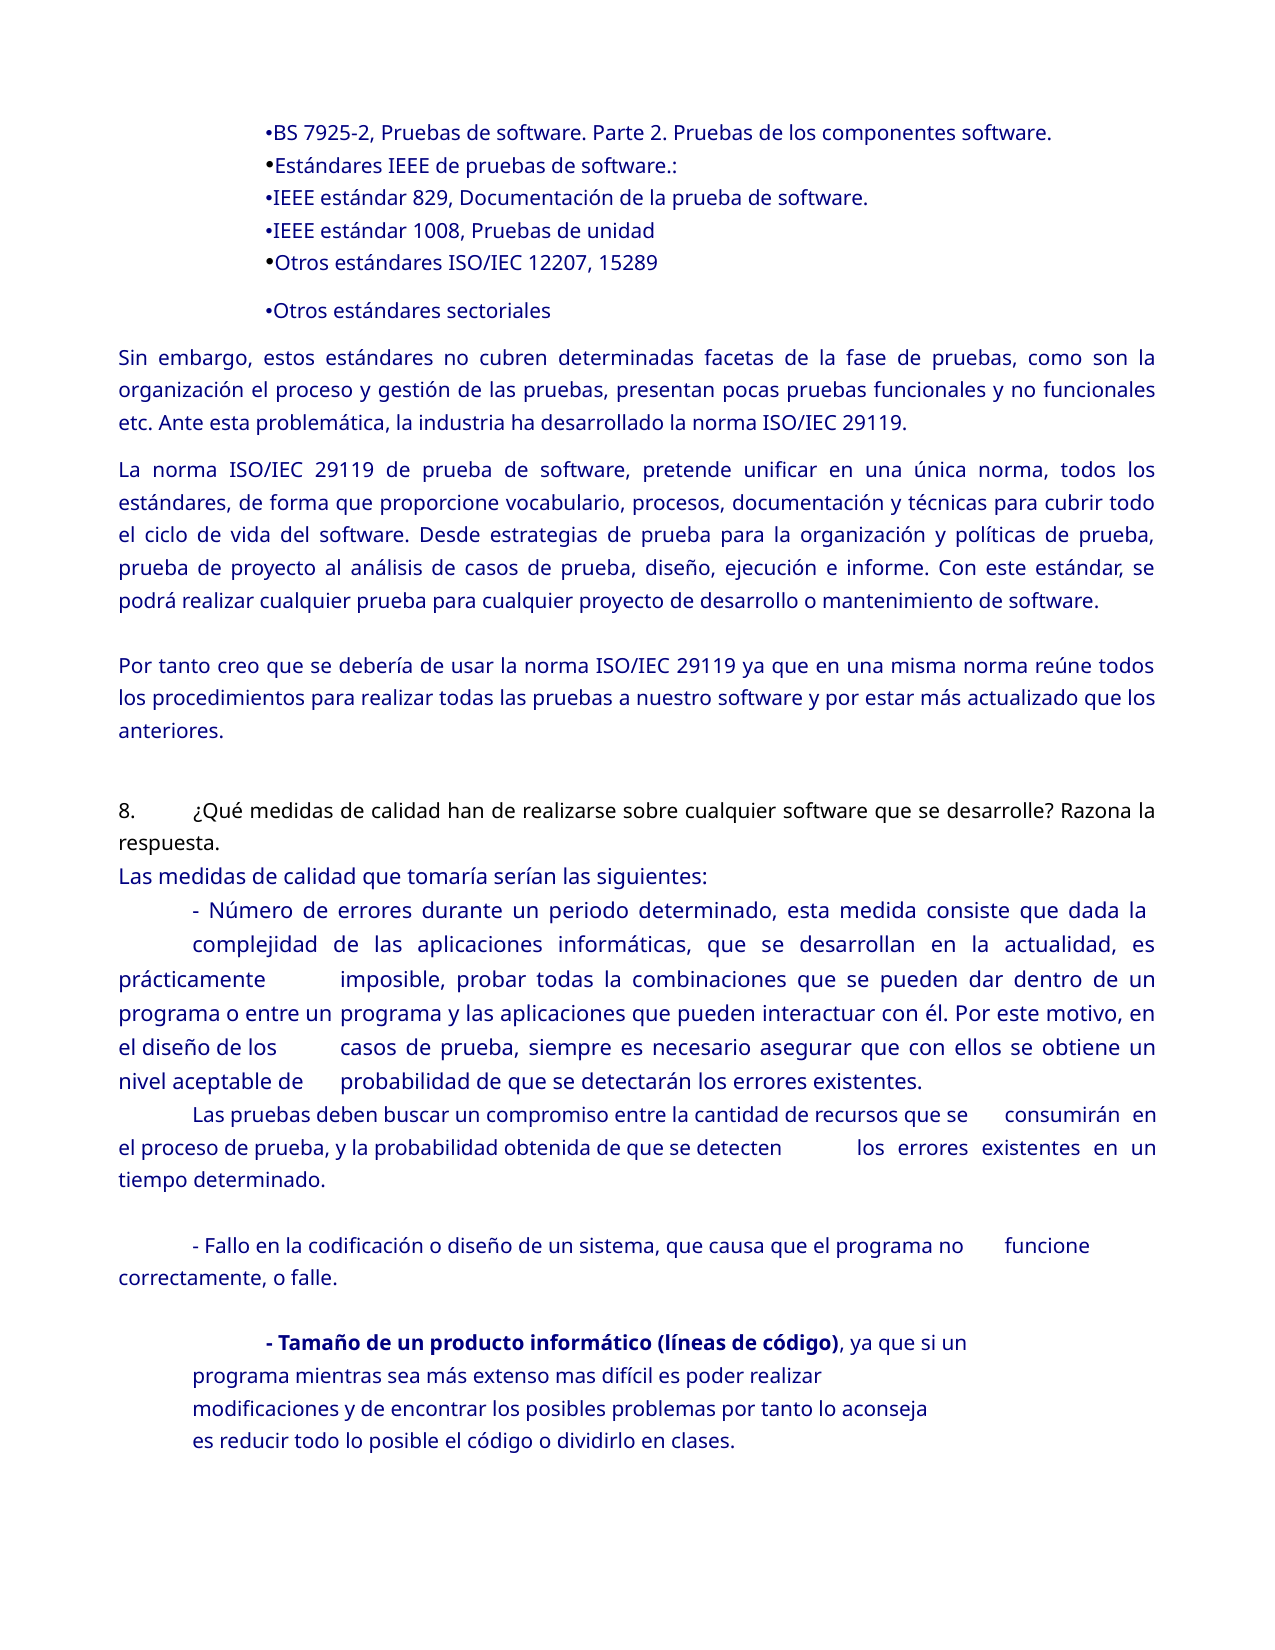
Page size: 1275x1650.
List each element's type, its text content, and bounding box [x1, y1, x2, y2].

list Las medidas de calidad que tomaría serían las siguientes: [118, 861, 1157, 891]
list Otros estándares sectoriales [118, 296, 1157, 324]
list ¿Qué medidas de calidad han de realizarse sobre cualquier software que se desarrolle? Razona la respuesta. [118, 796, 1157, 857]
list IEEE estándar 1008, Pruebas de unidad [118, 216, 1157, 244]
list BS 7925-2, Pruebas de software. Parte 2. Pruebas de los componentes software. [118, 118, 1157, 147]
list IEEE estándar 829, Documentación de la prueba de software. [118, 183, 1157, 212]
text - Tamaño de un producto informático (líneas de código), ya que si un programa mientras sea más extenso mas difícil es poder realizar modificaciones y de encontrar los posibles problemas por tanto lo aconseja es reducir todo lo posible el código o dividirlo en clases. [118, 1328, 1157, 1455]
text - Fallo en la codificación o diseño de un sistema, que causa que el programa no funcione correctamente, o falle. [118, 1231, 1157, 1292]
list Estándares IEEE de pruebas de software.: [118, 151, 1157, 179]
list Otros estándares ISO/IEC 12207, 15289 [118, 248, 1157, 277]
text La norma ISO/IEC 29119 de prueba de software, pretende unificar en una única norma, todos los estándares, de forma que proporcione vocabulario, procesos, documentación y técnicas para cubrir todo el ciclo de vida del software. Desde estrategias de prueba para la organización y políticas de prueba, prueba de proyecto al análisis de casos de prueba, diseño, ejecución e informe. Con este estándar, se podrá realizar cualquier prueba para cualquier proyecto de desarrollo o mantenimiento de software. [118, 455, 1157, 614]
text Las pruebas deben buscar un compromiso entre la cantidad de recursos que se consumirán en el proceso de prueba, y la probabilidad obtenida de que se detecten los errores existentes en un tiempo determinado. [118, 1100, 1157, 1194]
text Por tanto creo que se debería de usar la norma ISO/IEC 29119 ya que en una misma norma reúne todos los procedimientos para realizar todas las pruebas a nuestro software y por estar más actualizado que los anteriores. [118, 651, 1157, 744]
list - Número de errores durante un periodo determinado, esta medida consiste que dada la complejidad de las aplicaciones informáticas, que se desarrollan en la actualidad, es prácticamente imposible, probar todas la combinaciones que se pueden dar dentro de un programa o entre un programa y las aplicaciones que pueden interactuar con él. Por este motivo, en el diseño de los casos de prueba, siempre es necesario asegurar que con ellos se obtiene un nivel aceptable de probabilidad de que se detectarán los errores existentes. [118, 895, 1157, 1096]
text Sin embargo, estos estándares no cubren determinadas facetas de la fase de pruebas, como son la organización el proceso y gestión de las pruebas, presentan pocas pruebas funcionales y no funcionales etc. Ante esta problemática, la industria ha desarrollado la norma ISO/IEC 29119. [118, 343, 1157, 437]
